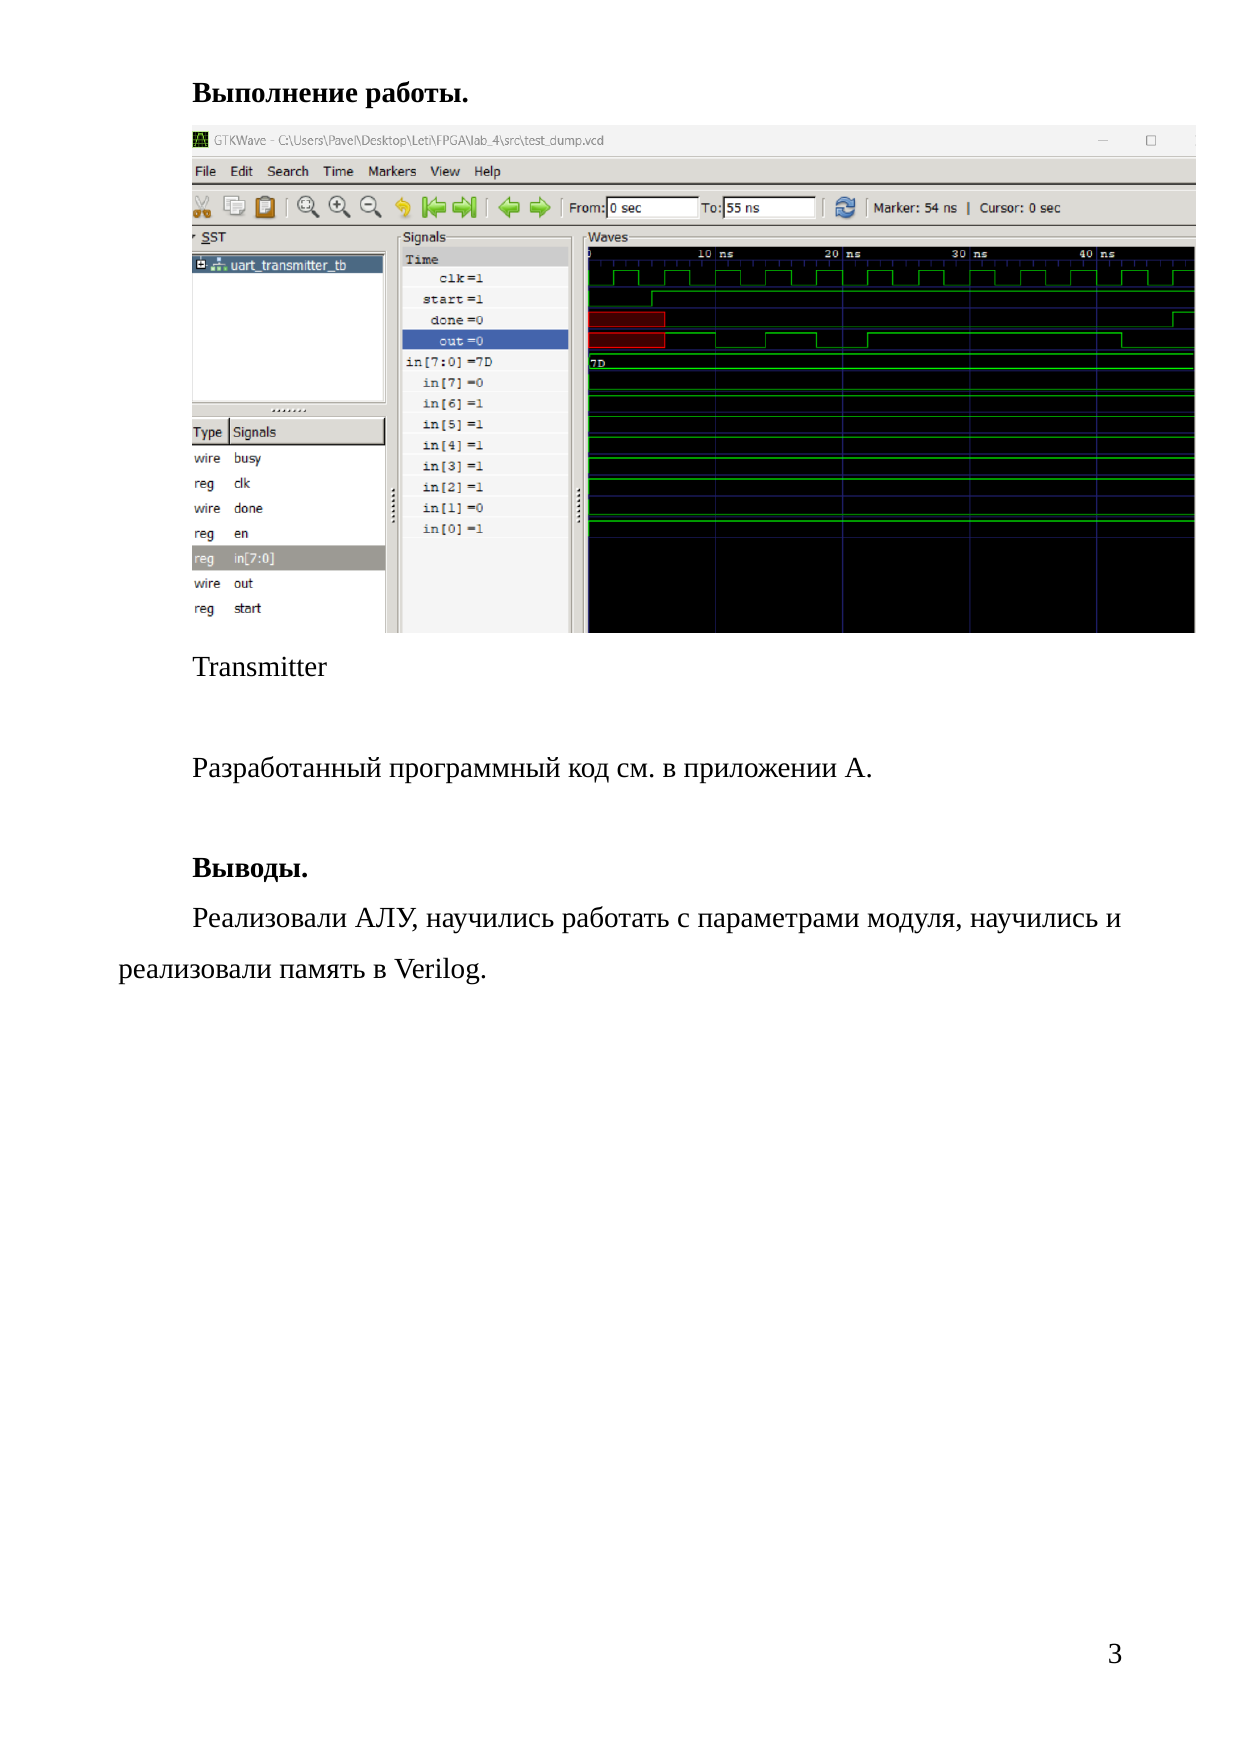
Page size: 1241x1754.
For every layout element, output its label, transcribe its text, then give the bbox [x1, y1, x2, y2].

text Transmitter [118, 649, 1122, 683]
text Разработанный программный код см. в приложении А. [156, 750, 1122, 783]
subtitle Выводы. [118, 850, 1122, 884]
text Реализовали АЛУ, научились работать с параметрами модуля, научились и реализовали память в Verilog. [118, 901, 1122, 984]
subtitle Выполнение работы. [118, 75, 1122, 108]
